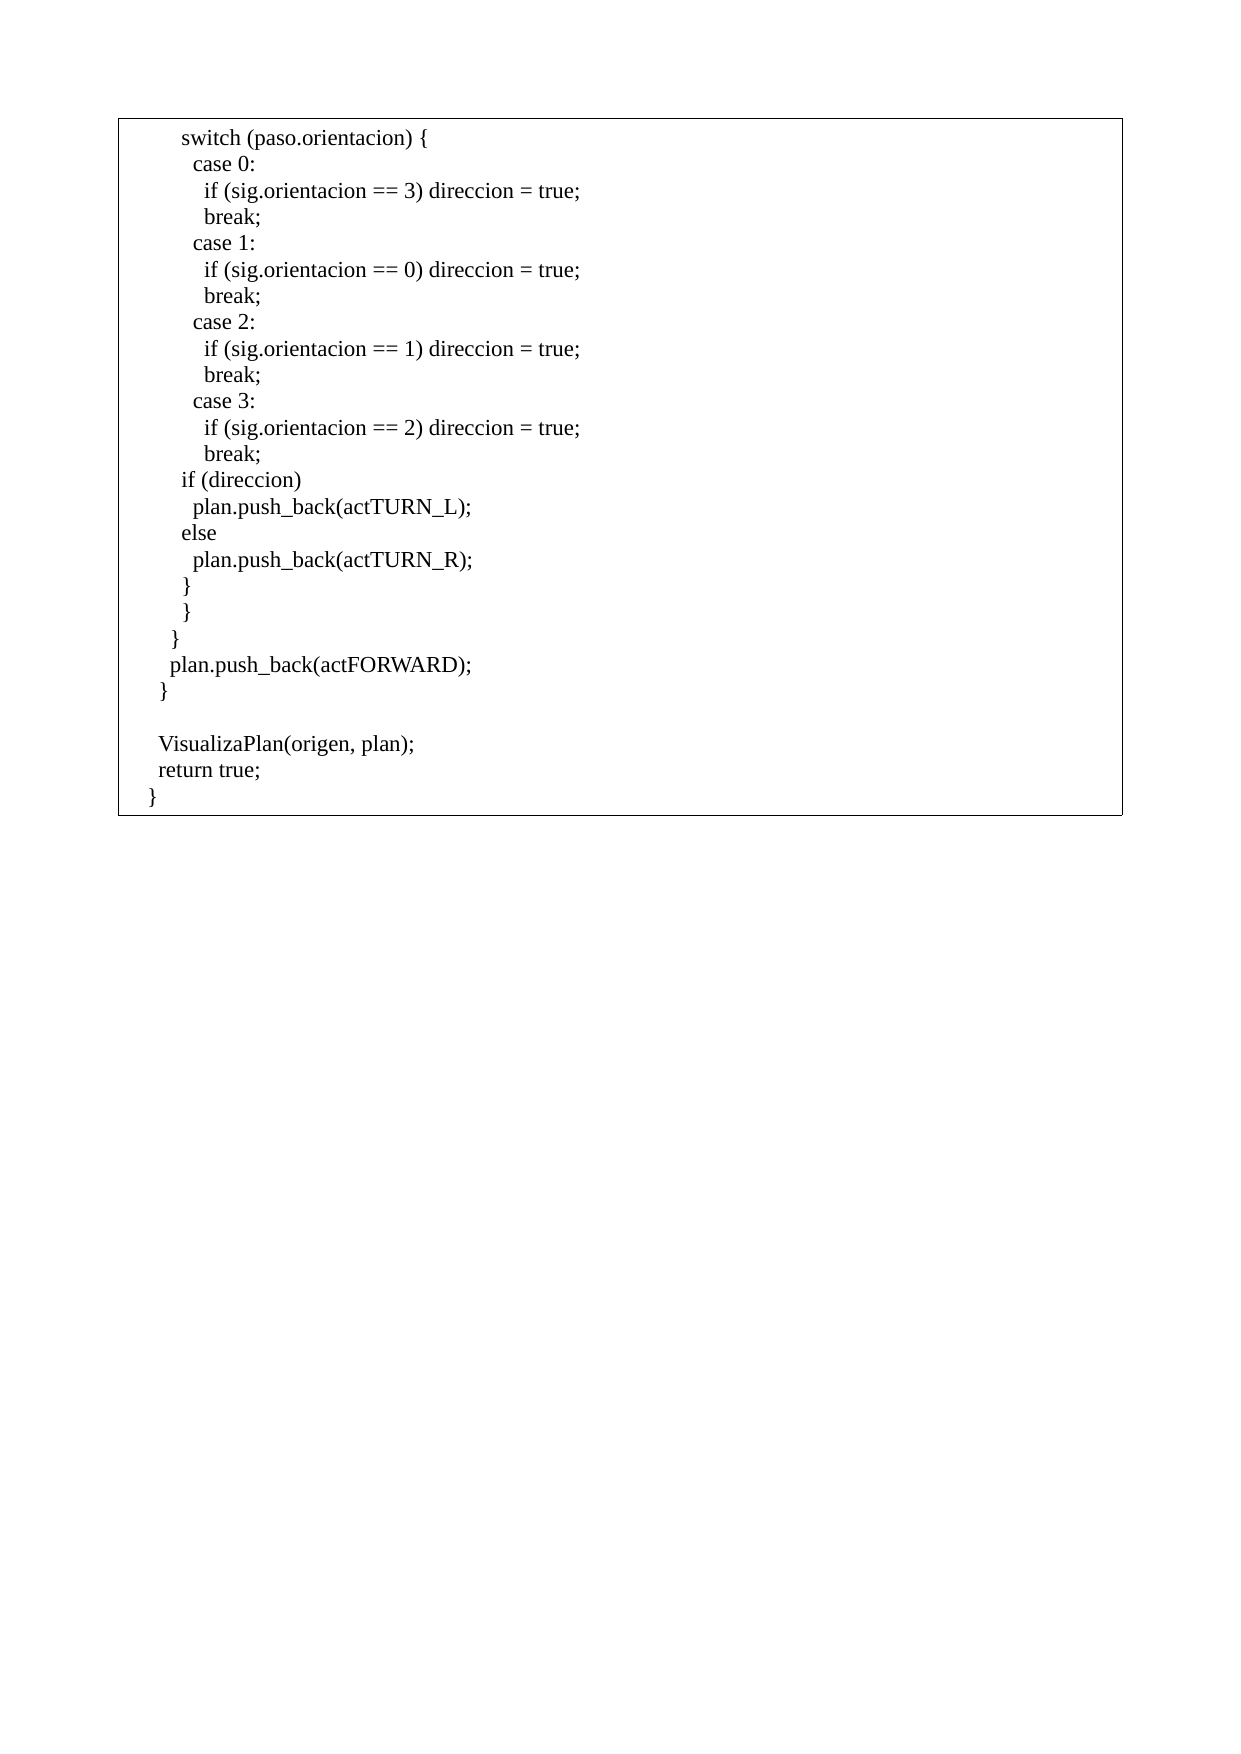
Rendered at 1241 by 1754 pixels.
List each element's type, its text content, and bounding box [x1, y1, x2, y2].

table_header switch (paso.orientacion) { case 0: if (sig.orientacion == 3) direccion = true; break; case 1: if (sig.orientacion == 0) direccion = true; break; case 2: if (sig.orientacion == 1) direccion = true; break; case 3: if (sig.orientacion == 2) direccion = true; break; if (direccion) plan.push_back(actTURN_L); else plan.push_back(actTURN_R); } } } plan.push_back(actFORWARD); } VisualizaPlan(origen, plan); return true; } [119, 119, 1122, 815]
